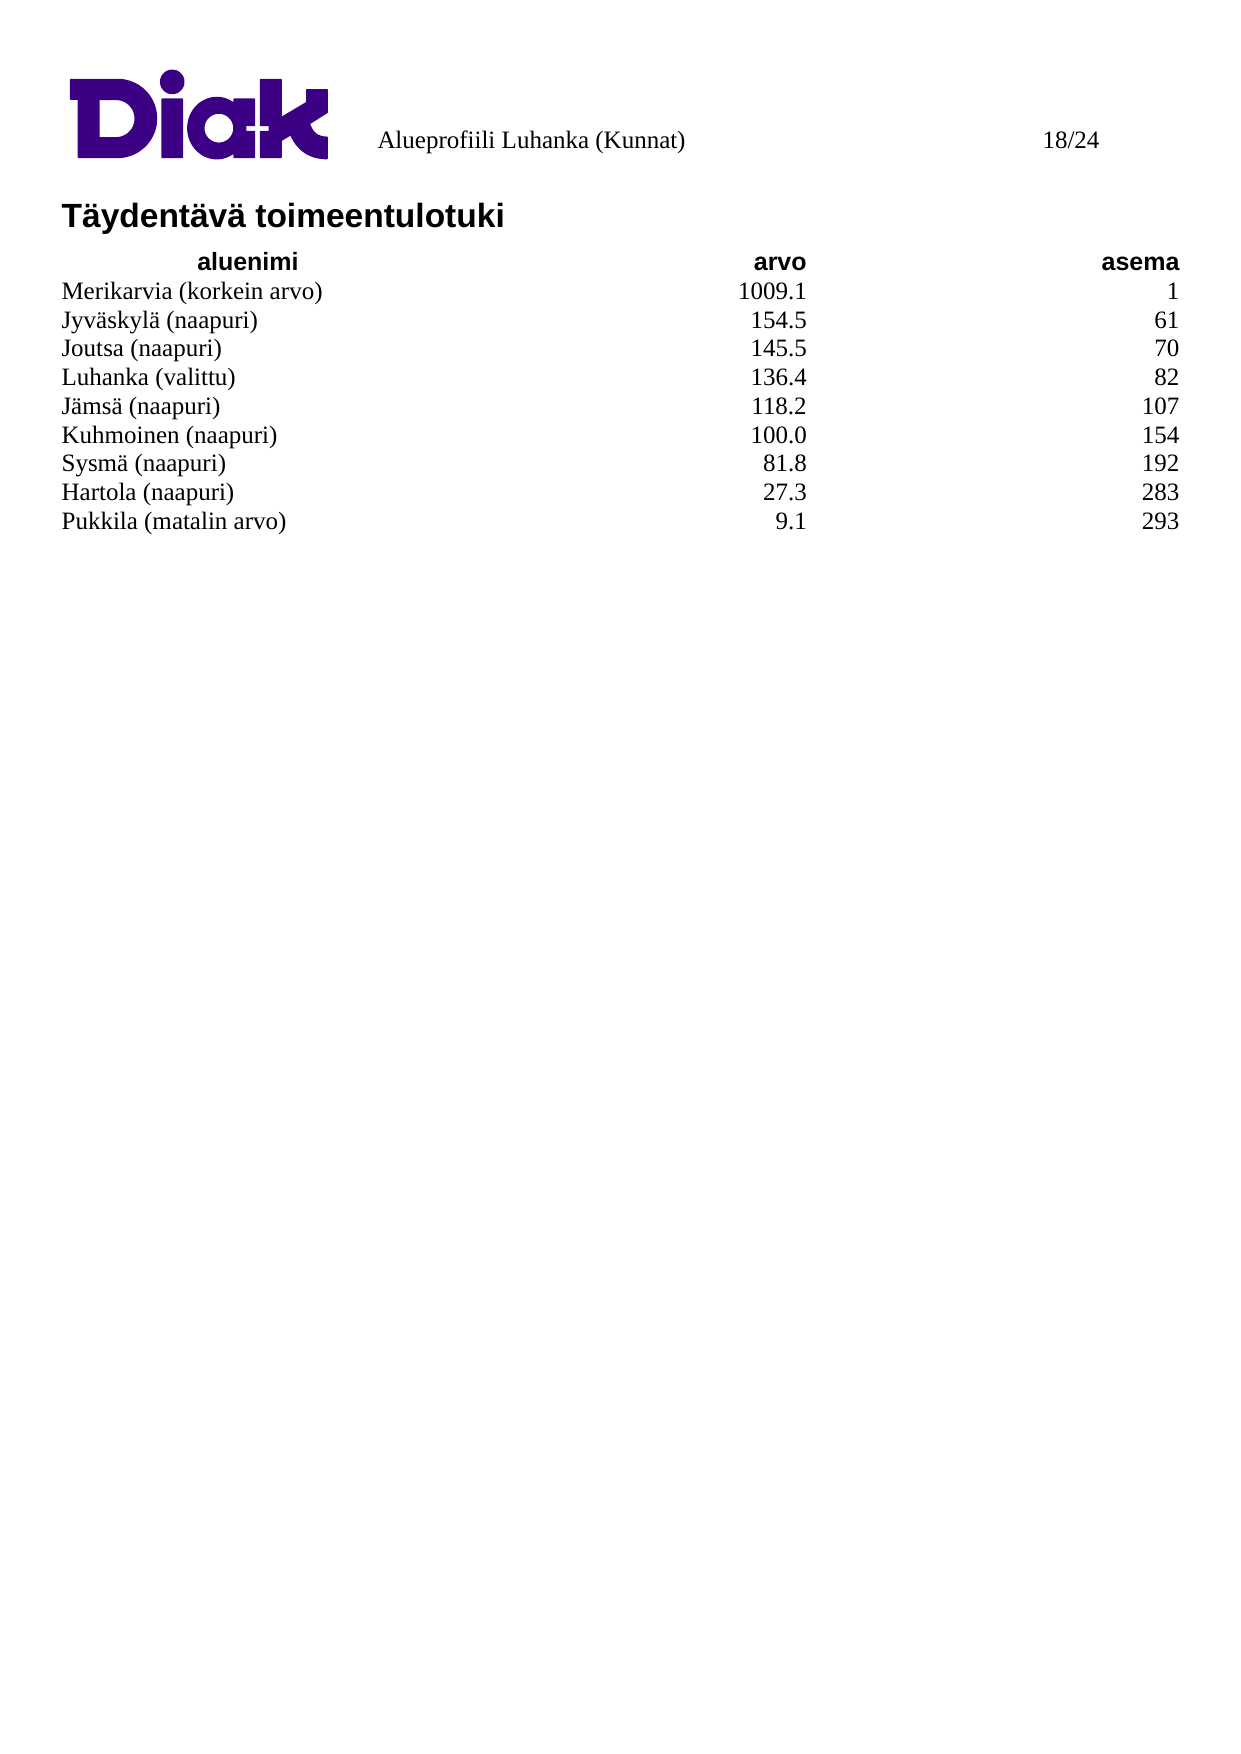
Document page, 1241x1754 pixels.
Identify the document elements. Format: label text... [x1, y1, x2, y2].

table_cell Hartola (naapuri) [61, 477, 434, 506]
table_cell 107 [806, 391, 1179, 420]
table_cell 283 [806, 477, 1179, 506]
table_cell 100.0 [434, 420, 806, 448]
table_cell 154.5 [434, 305, 806, 333]
table_cell Joutsa (naapuri) [61, 334, 434, 362]
table_cell 27.3 [434, 477, 806, 506]
table_cell 192 [806, 449, 1179, 477]
table_cell Luhanka (valittu) [61, 362, 434, 391]
table_cell 154 [806, 420, 1179, 448]
table_cell 61 [806, 305, 1179, 333]
table_cell Merikarvia (korkein arvo) [61, 276, 434, 305]
table_cell Sysmä (naapuri) [61, 449, 434, 477]
table_cell 293 [806, 506, 1179, 535]
table_header arvo [434, 247, 806, 276]
subtitle Täydentävä toimeentulotuki [61, 196, 1179, 235]
table_cell Jyväskylä (naapuri) [61, 305, 434, 333]
table_cell 145.5 [434, 334, 806, 362]
table_cell Kuhmoinen (naapuri) [61, 420, 434, 448]
table_cell 9.1 [434, 506, 806, 535]
table_cell 81.8 [434, 449, 806, 477]
table_cell 82 [806, 362, 1179, 391]
table_cell 1009.1 [434, 276, 806, 305]
table_cell Pukkila (matalin arvo) [61, 506, 434, 535]
table_cell 118.2 [434, 391, 806, 420]
table_cell 136.4 [434, 362, 806, 391]
table_cell Jämsä (naapuri) [61, 391, 434, 420]
table_cell 1 [806, 276, 1179, 305]
table_header asema [806, 247, 1179, 276]
table_cell 70 [806, 334, 1179, 362]
table_header aluenimi [61, 247, 434, 276]
